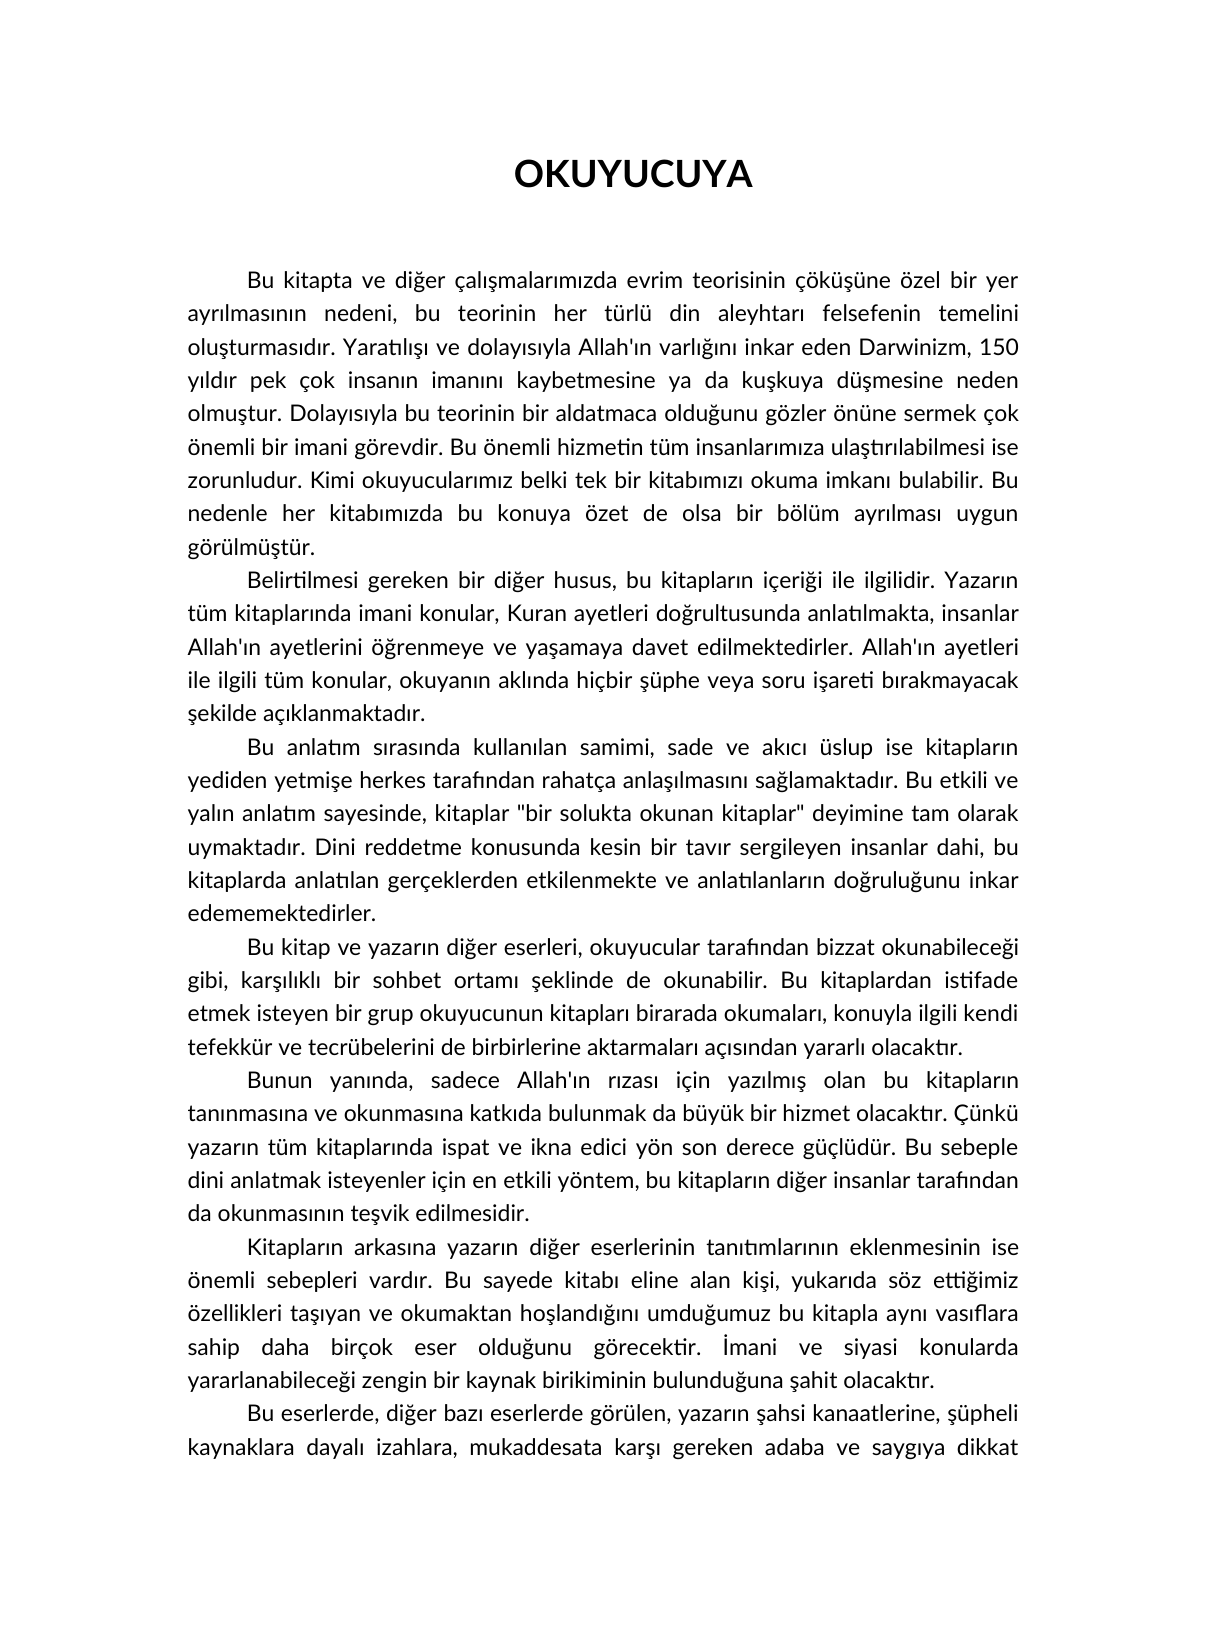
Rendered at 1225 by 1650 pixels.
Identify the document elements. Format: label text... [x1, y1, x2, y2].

text Bunun yanında, sadece Allah'ın rızası için yazılmış olan bu kitapların tanınmasına ve okunmasına katkıda bulunmak da büyük bir hizmet olacaktır. Çünkü yazarın tüm kitaplarında ispat ve ikna edici yön son derece güçlüdür. Bu sebeple dini anlatmak isteyenler için en etkili yöntem, bu kitapların diğer insanlar tarafından da okunmasının teşvik edilmesidir. [187, 1062, 1020, 1228]
text Bu anlatım sırasında kullanılan samimi, sade ve akıcı üslup ise kitapların yediden yetmişe herkes tarafından rahatça anlaşılmasını sağlamaktadır. Bu etkili ve yalın anlatım sayesinde, kitaplar "bir solukta okunan kitaplar" deyimine tam olarak uymaktadır. Dini reddetme konusunda kesin bir tavır sergileyen insanlar dahi, bu kitaplarda anlatılan gerçeklerden etkilenmekte ve anlatılanların doğruluğunu inkar edememektedirler. [187, 728, 1020, 928]
text OKUYUCUYA [187, 150, 1020, 195]
text Bu eserlerde, diğer bazı eserlerde görülen, yazarın şahsi kanaatlerine, şüpheli kaynaklara dayalı izahlara, mukaddesata karşı gereken adaba ve saygıya dikkat [187, 1395, 1020, 1462]
text Bu kitap ve yazarın diğer eserleri, okuyucular tarafından bizzat okunabileceği gibi, karşılıklı bir sohbet ortamı şeklinde de okunabilir. Bu kitaplardan istifade etmek isteyen bir grup okuyucunun kitapları birarada okumaları, konuyla ilgili kendi tefekkür ve tecrübelerini de birbirlerine aktarmaları açısından yararlı olacaktır. [187, 928, 1020, 1062]
text Bu kitapta ve diğer çalışmalarımızda evrim teorisinin çöküşüne özel bir yer ayrılmasının nedeni, bu teorinin her türlü din aleyhtarı felsefenin temelini oluşturmasıdır. Yaratılışı ve dolayısıyla Allah'ın varlığını inkar eden Darwinizm, 150 yıldır pek çok insanın imanını kaybetmesine ya da kuşkuya düşmesine neden olmuştur. Dolayısıyla bu teorinin bir aldatmaca olduğunu gözler önüne sermek çok önemli bir imani görevdir. Bu önemli hizmetin tüm insanlarımıza ulaştırılabilmesi ise zorunludur. Kimi okuyucularımız belki tek bir kitabımızı okuma imkanı bulabilir. Bu nedenle her kitabımızda bu konuya özet de olsa bir bölüm ayrılması uygun görülmüştür. [187, 262, 1020, 562]
text Kitapların arkasına yazarın diğer eserlerinin tanıtımlarının eklenmesinin ise önemli sebepleri vardır. Bu sayede kitabı eline alan kişi, yukarıda söz ettiğimiz özellikleri taşıyan ve okumaktan hoşlandığını umduğumuz bu kitapla aynı vasıflara sahip daha birçok eser olduğunu görecektir. İmani ve siyasi konularda yararlanabileceği zengin bir kaynak birikiminin bulunduğuna şahit olacaktır. [187, 1228, 1020, 1395]
text Belirtilmesi gereken bir diğer husus, bu kitapların içeriği ile ilgilidir. Yazarın tüm kitaplarında imani konular, Kuran ayetleri doğrultusunda anlatılmakta, insanlar Allah'ın ayetlerini öğrenmeye ve yaşamaya davet edilmektedirler. Allah'ın ayetleri ile ilgili tüm konular, okuyanın aklında hiçbir şüphe veya soru işareti bırakmayacak şekilde açıklanmaktadır. [187, 562, 1020, 728]
